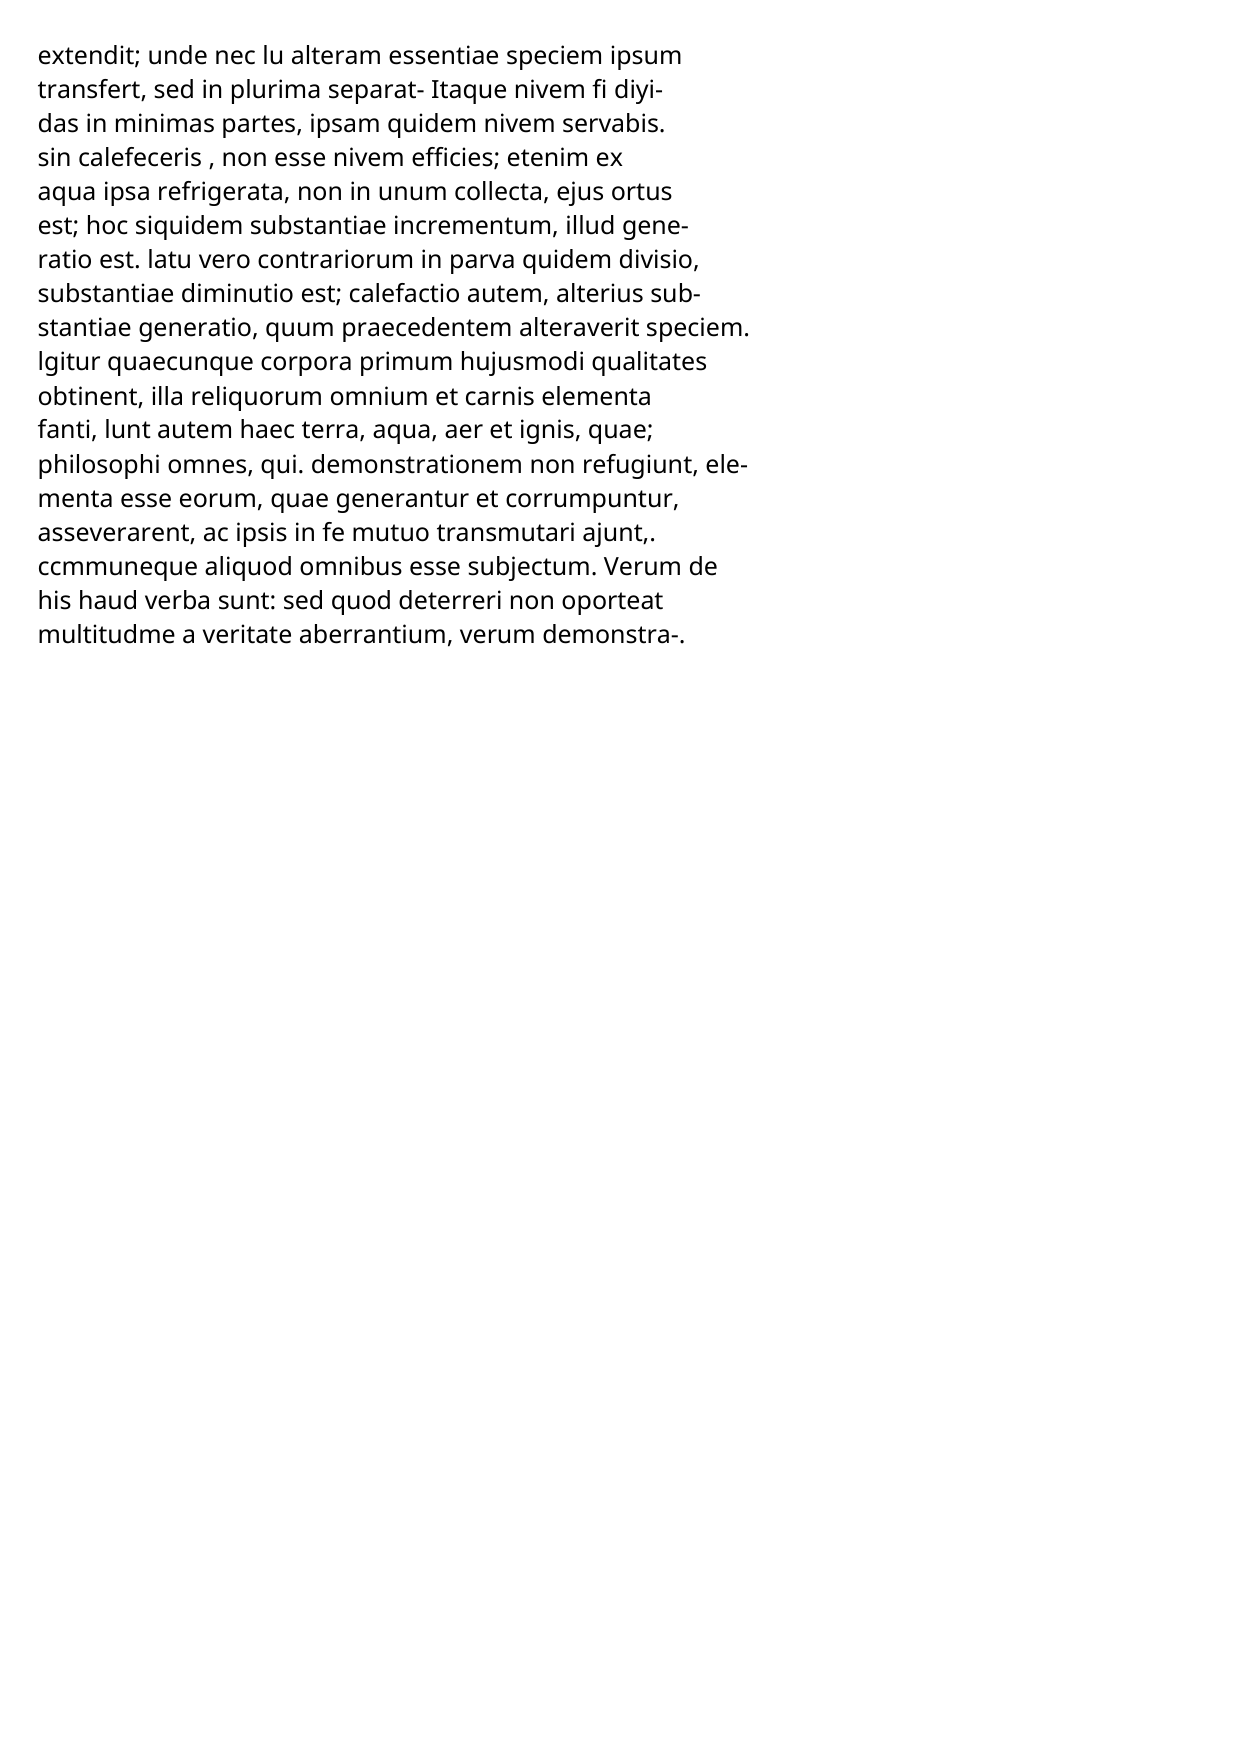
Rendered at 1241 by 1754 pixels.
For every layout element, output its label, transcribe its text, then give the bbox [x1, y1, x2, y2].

text extendit; unde nec lu alteram essentiae speciem ipsum transfert, sed in plurima separat- Itaque nivem fi diyi- das in minimas partes, ipsam quidem nivem servabis. sin calefeceris , non esse nivem efficies; etenim ex aqua ipsa refrigerata, non in unum collecta, ejus ortus est; hoc siquidem substantiae incrementum, illud gene- ratio est. latu vero contrariorum in parva quidem divisio, substantiae diminutio est; calefactio autem, alterius sub- stantiae generatio, quum praecedentem alteraverit speciem. lgitur quaecunque corpora primum hujusmodi qualitates obtinent, illa reliquorum omnium et carnis elementa fanti, lunt autem haec terra, aqua, aer et ignis, quae; philosophi omnes, qui. demonstrationem non refugiunt, ele- menta esse eorum, quae generantur et corrumpuntur, asseverarent, ac ipsis in fe mutuo transmutari ajunt,. ccmmuneque aliquod omnibus esse subjectum. Verum de his haud verba sunt: sed quod deterreri non oporteat multitudme a veritate aberrantium, verum demonstra-. [37, 37, 1203, 651]
